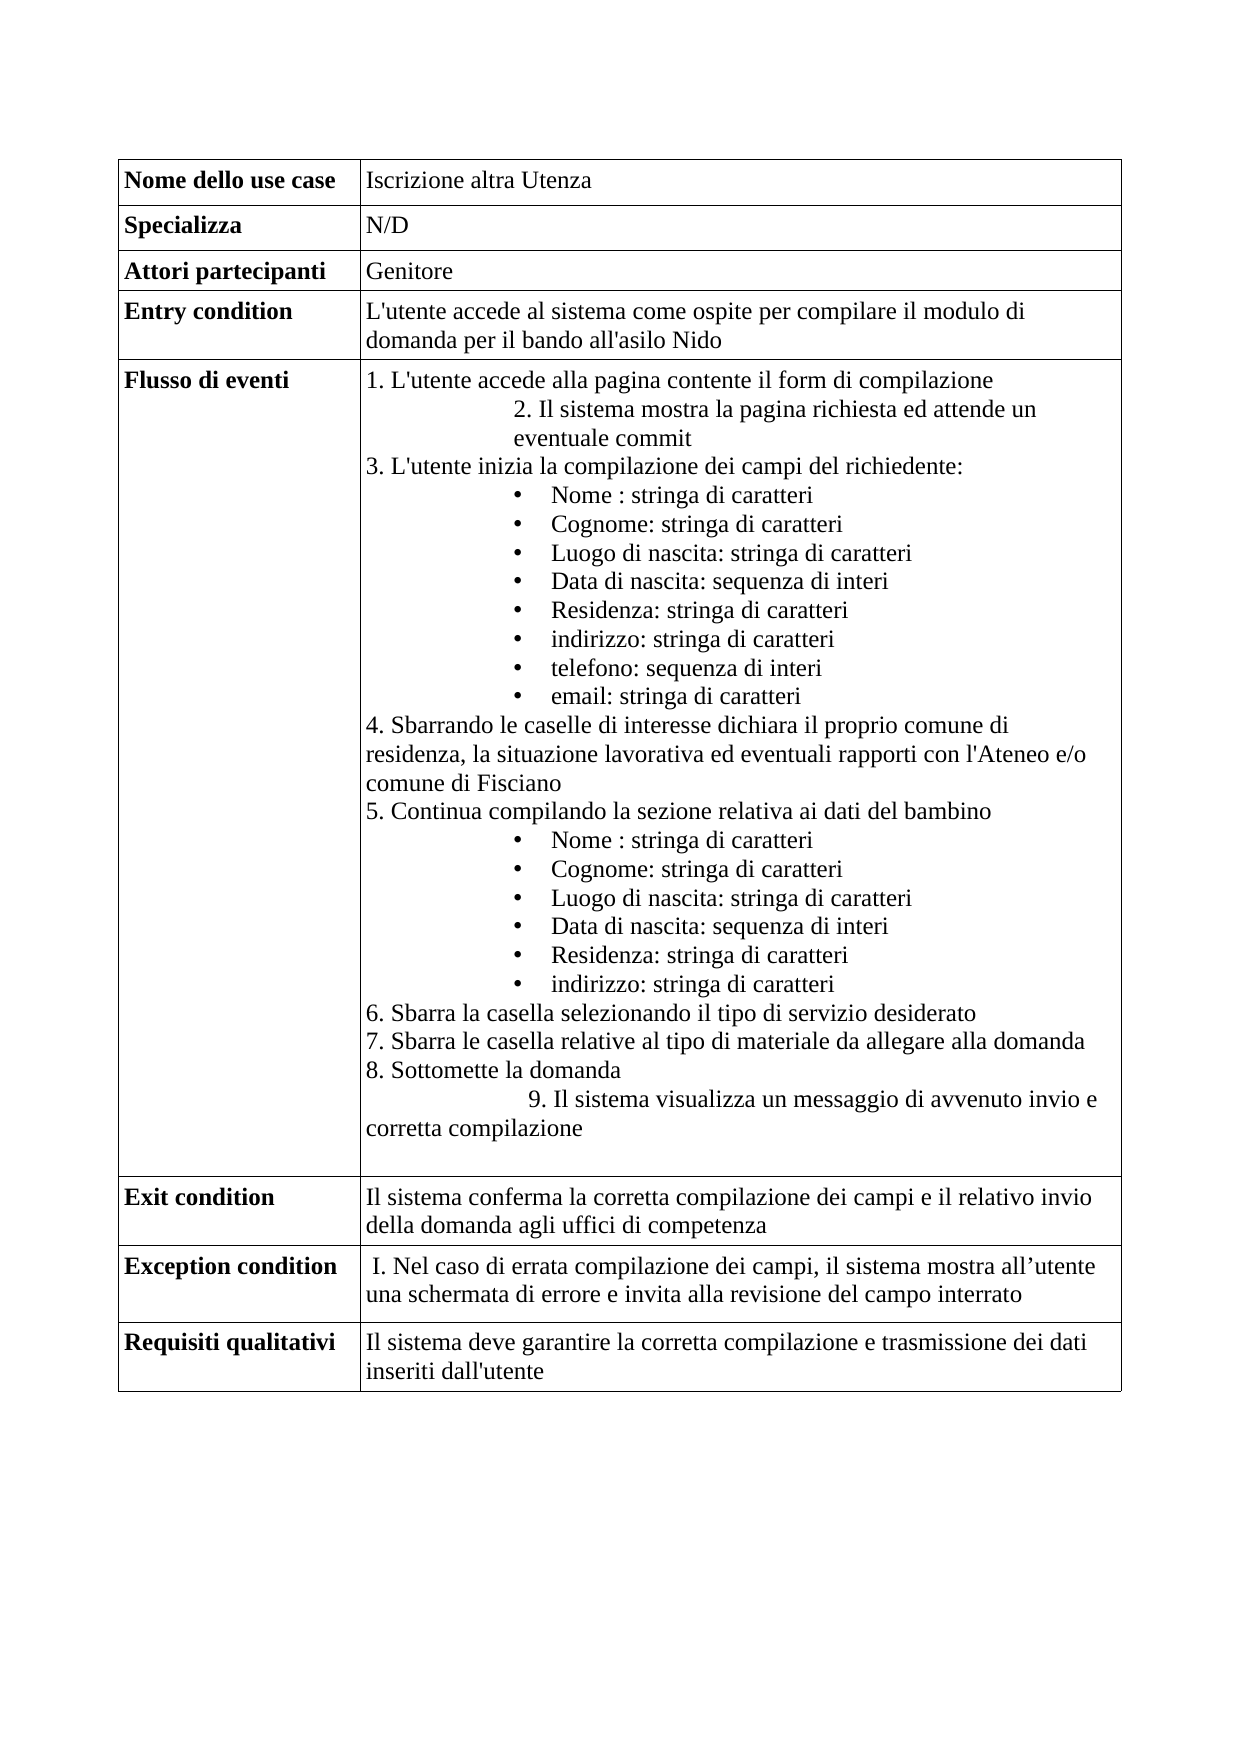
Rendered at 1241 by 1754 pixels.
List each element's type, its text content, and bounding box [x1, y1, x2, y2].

table_cell Exception condition [119, 1246, 360, 1322]
table_cell Il sistema conferma la corretta compilazione dei campi e il relativo invio della domanda agli uffici di competenza [361, 1177, 1121, 1245]
table_cell Exit condition [119, 1177, 360, 1245]
table_header Iscrizione altra Utenza [361, 160, 1121, 205]
table_cell Attori partecipanti [119, 251, 360, 290]
table_header Nome dello use case [119, 160, 360, 205]
table_cell Entry condition [119, 291, 360, 359]
table_cell L'utente accede al sistema come ospite per compilare il modulo di domanda per il bando all'asilo Nido [361, 291, 1121, 359]
table_cell Specializza [119, 206, 360, 250]
table_cell N/D [361, 206, 1121, 250]
table_cell Requisiti qualitativi [119, 1323, 360, 1391]
table_cell I. Nel caso di errata compilazione dei campi, il sistema mostra all’utente una schermata di errore e invita alla revisione del campo interrato [361, 1246, 1121, 1322]
table_cell L'utente accede alla pagina contente il form di compilazione Il sistema mostra la pagina richiesta ed attende un eventuale commit L'utente inizia la compilazione dei campi del richiedente: Nome : stringa di caratteri Cognome: stringa di caratteri Luogo di nascita: stringa di caratteri Data di nascita: sequenza di interi Residenza: stringa di caratteri indirizzo: stringa di caratteri telefono: sequenza di interi email: stringa di caratteri 4. Sbarrando le caselle di interesse dichiara il proprio comune di residenza, la situazione lavorativa ed eventuali rapporti con l'Ateneo e/o comune di Fisciano 5. Continua compilando la sezione relativa ai dati del bambino Nome : stringa di caratteri Cognome: stringa di caratteri Luogo di nascita: stringa di caratteri Data di nascita: sequenza di interi Residenza: stringa di caratteri indirizzo: stringa di caratteri 6. Sbarra la casella selezionando il tipo di servizio desiderato 7. Sbarra le casella relative al tipo di materiale da allegare alla domanda 8. Sottomette la domanda 9. Il sistema visualizza un messaggio di avvenuto invio e corretta compilazione [361, 360, 1121, 1176]
table_cell Genitore [361, 251, 1121, 290]
table_cell Il sistema deve garantire la corretta compilazione e trasmissione dei dati inseriti dall'utente [361, 1323, 1121, 1391]
table_cell Flusso di eventi [119, 360, 360, 1176]
